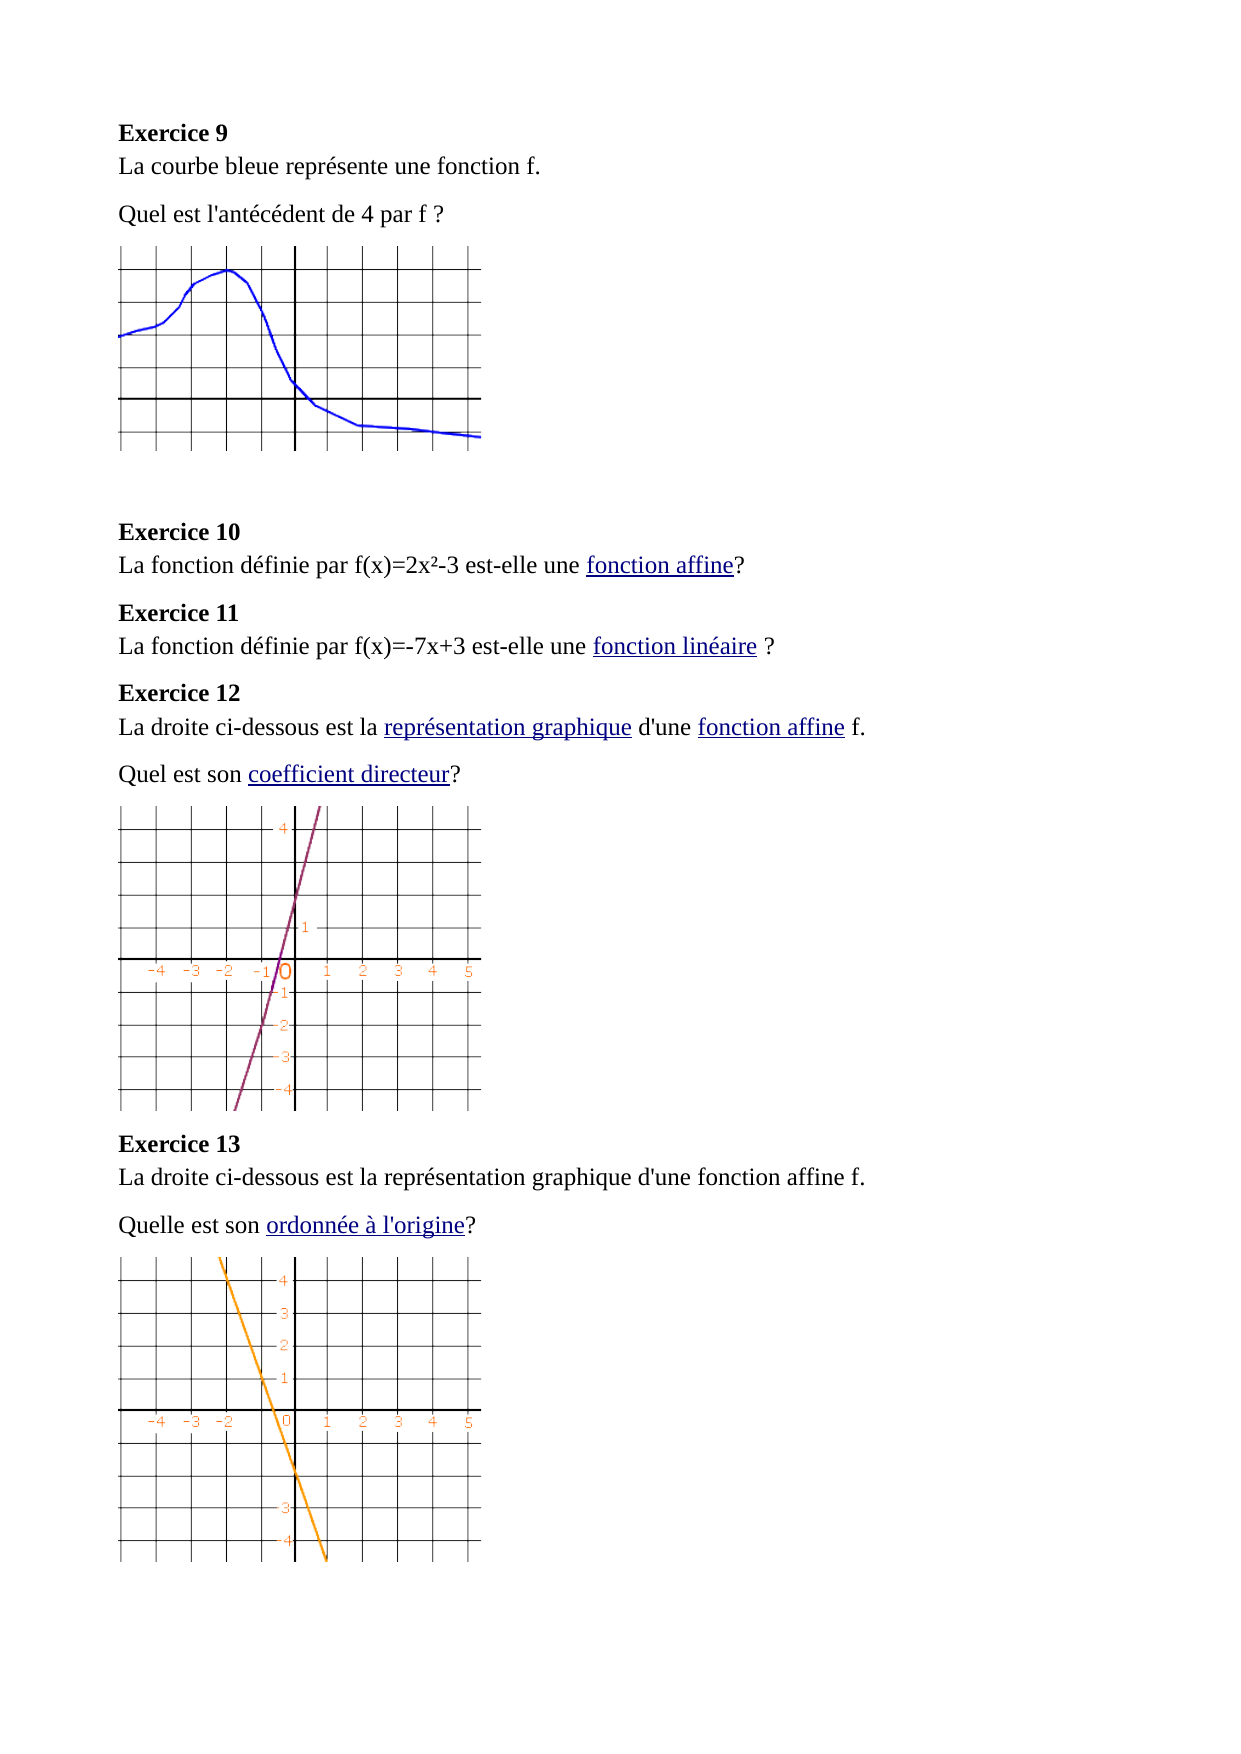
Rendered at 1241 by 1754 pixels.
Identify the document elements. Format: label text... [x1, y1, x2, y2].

text Quel est l'antécédent de 4 par f ? [118, 199, 1122, 227]
picture [118, 246, 482, 451]
picture [118, 806, 482, 1111]
text Exercice 13 La droite ci-dessous est la représentation graphique d'une fonction affine f. [118, 1129, 1122, 1191]
picture [118, 1257, 482, 1562]
text Quel est son coefficient directeur? [118, 759, 1122, 788]
text Exercice 10 La fonction définie par f(x)=2x²-3 est-elle une fonction affine? [118, 517, 1122, 579]
text Exercice 11 La fonction définie par f(x)=-7x+3 est-elle une fonction linéaire ? [118, 598, 1122, 660]
text Exercice 9 La courbe bleue représente une fonction f. [118, 118, 1122, 180]
text Quelle est son ordonnée à l'origine? [118, 1210, 1122, 1239]
text Exercice 12 La droite ci-dessous est la représentation graphique d'une fonction affine f. [118, 678, 1122, 740]
